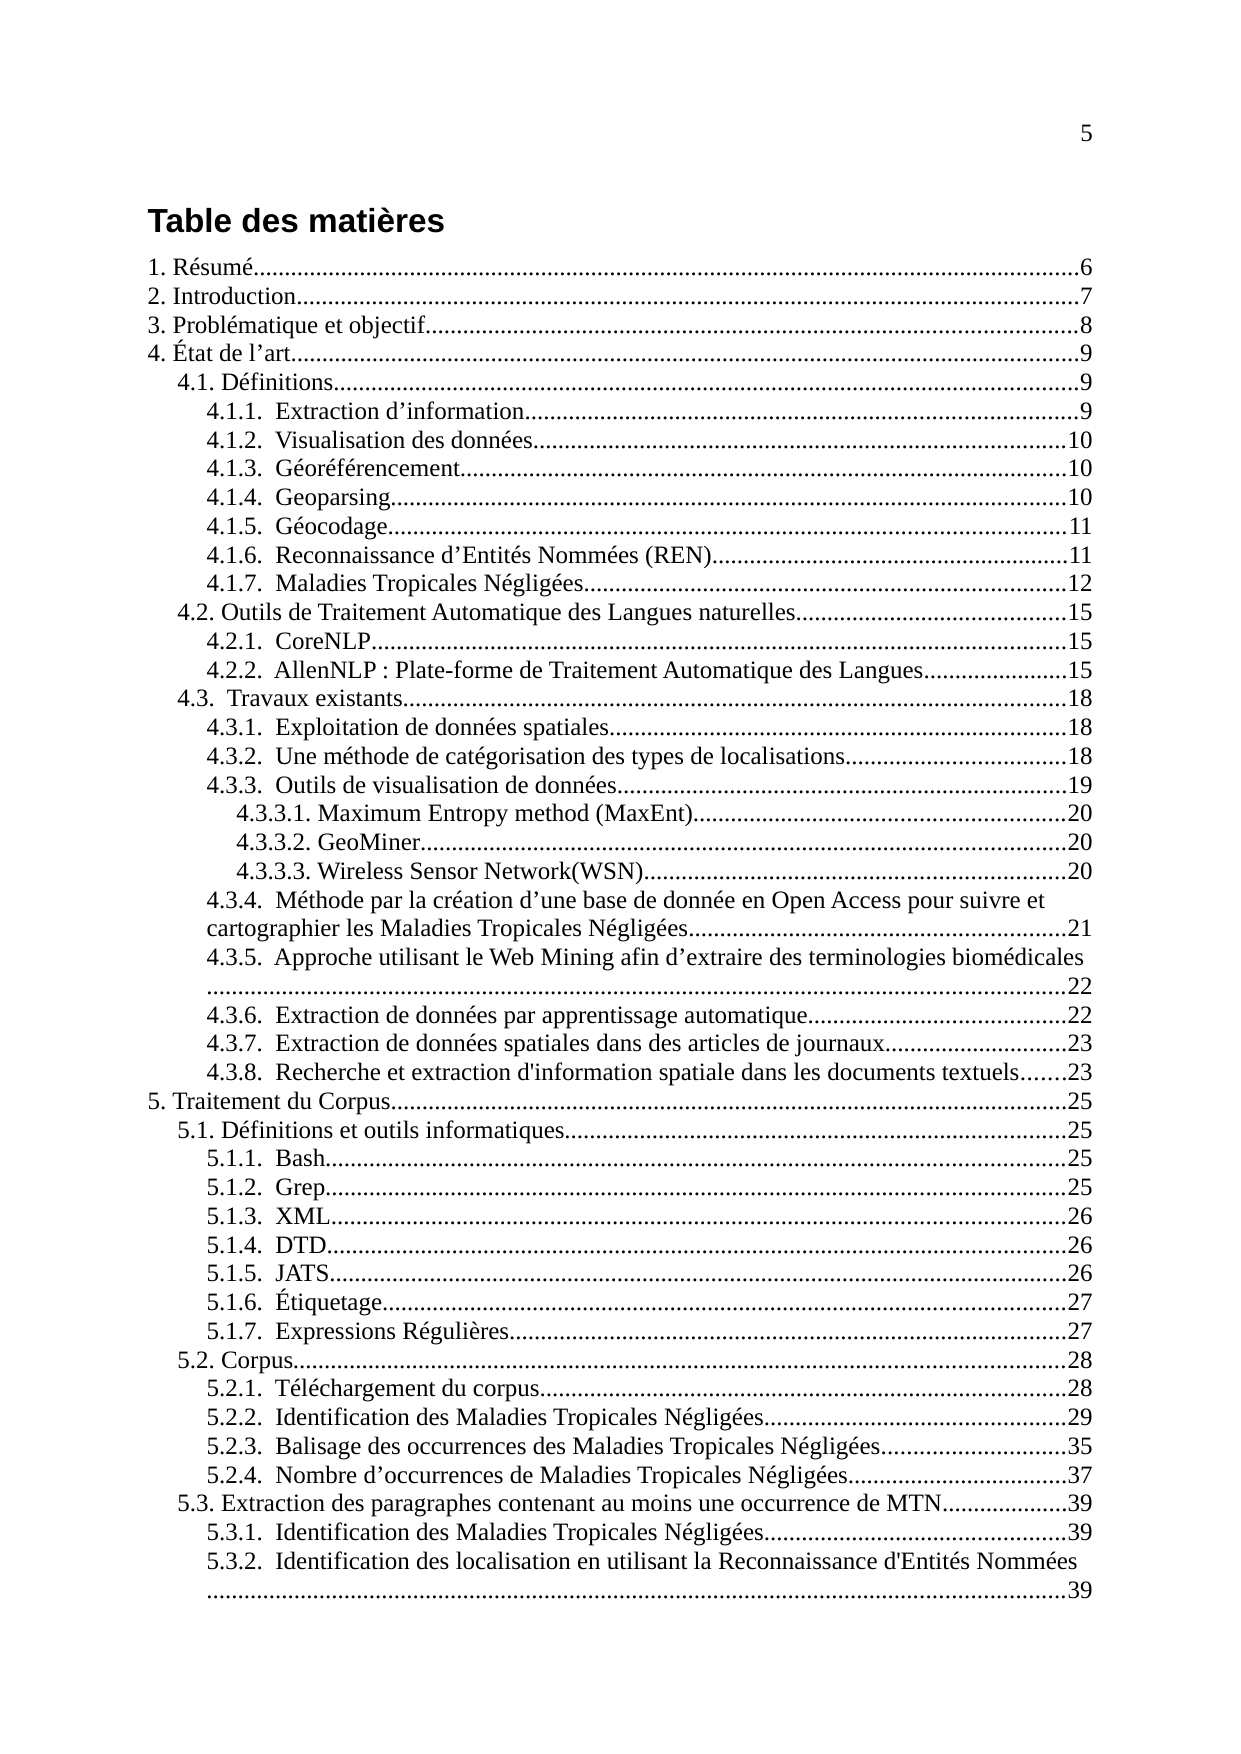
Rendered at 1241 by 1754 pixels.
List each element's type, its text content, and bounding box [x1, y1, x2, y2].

text 4.1.6. Reconnaissance d’Entités Nommées (REN) 11 [206, 540, 1092, 568]
text 4.3.8. Recherche et extraction d'information spatiale dans les documents textuels 23 [206, 1057, 1092, 1086]
text 4.3.5. Approche utilisant le Web Mining afin d’extraire des terminologies biomédicales 22 [206, 942, 1092, 1000]
text 3. Problématique et objectif 8 [147, 310, 1092, 338]
text 4.1.4. Geoparsing 10 [206, 482, 1092, 511]
subtitle Table des matières [147, 201, 1092, 240]
text 4.1.1. Extraction d’information 9 [206, 396, 1092, 425]
text 4.2.1. CoreNLP 15 [206, 626, 1092, 655]
text 4.3.1. Exploitation de données spatiales 18 [206, 712, 1092, 741]
text 4.1.2. Visualisation des données 10 [206, 425, 1092, 453]
text 5.2.1. Téléchargement du corpus 28 [206, 1373, 1092, 1402]
text 4.3.2. Une méthode de catégorisation des types de localisations 18 [206, 741, 1092, 770]
text 5.2.3. Balisage des occurrences des Maladies Tropicales Négligées 35 [206, 1431, 1092, 1460]
text 5.1.7. Expressions Régulières 27 [206, 1316, 1092, 1345]
text 4.3.6. Extraction de données par apprentissage automatique 22 [206, 1000, 1092, 1028]
text 5.3. Extraction des paragraphes contenant au moins une occurrence de MTN 39 [177, 1488, 1092, 1517]
text 5.1.1. Bash 25 [206, 1143, 1092, 1172]
text 4. État de l’art 9 [147, 338, 1092, 367]
text 5. Traitement du Corpus 25 [147, 1086, 1092, 1115]
text 1. Résumé 6 [147, 252, 1092, 281]
text 4.3. Travaux existants 18 [177, 683, 1092, 712]
text 5.1.4. DTD 26 [206, 1230, 1092, 1258]
text 4.3.3.3. Wireless Sensor Network(WSN) 20 [236, 856, 1092, 885]
text 4.3.7. Extraction de données spatiales dans des articles de journaux 23 [206, 1028, 1092, 1057]
text 4.2.2. AllenNLP : Plate-forme de Traitement Automatique des Langues 15 [206, 655, 1092, 683]
text 4.1.7. Maladies Tropicales Négligées 12 [206, 568, 1092, 597]
text 4.1.3. Géoréférencement 10 [206, 453, 1092, 482]
text 5.2.2. Identification des Maladies Tropicales Négligées 29 [206, 1402, 1092, 1431]
text 5.2. Corpus 28 [177, 1345, 1092, 1373]
text 4.3.3. Outils de visualisation de données 19 [206, 770, 1092, 798]
text 4.3.3.2. GeoMiner 20 [236, 827, 1092, 856]
text 4.1.5. Géocodage 11 [206, 511, 1092, 540]
text 4.2. Outils de Traitement Automatique des Langues naturelles 15 [177, 597, 1092, 626]
text 5.1.2. Grep 25 [206, 1172, 1092, 1201]
text 5.2.4. Nombre d’occurrences de Maladies Tropicales Négligées 37 [206, 1460, 1092, 1488]
text 5.1.6. Étiquetage 27 [206, 1287, 1092, 1316]
text 4.1. Définitions 9 [177, 367, 1092, 396]
text 4.3.3.1. Maximum Entropy method (MaxEnt) 20 [236, 798, 1092, 827]
text 5.3.1. Identification des Maladies Tropicales Négligées 39 [206, 1517, 1092, 1546]
text 4.3.4. Méthode par la création d’une base de donnée en Open Access pour suivre et cartographier les Maladies Tropicales Négligées 21 [206, 885, 1092, 942]
text 5.1.5. JATS 26 [206, 1258, 1092, 1287]
text 5.1. Définitions et outils informatiques 25 [177, 1115, 1092, 1143]
text 5.1.3. XML 26 [206, 1201, 1092, 1230]
text 5.3.2. Identification des localisation en utilisant la Reconnaissance d'Entités Nommées 39 [206, 1546, 1092, 1603]
text 2. Introduction 7 [147, 281, 1092, 310]
